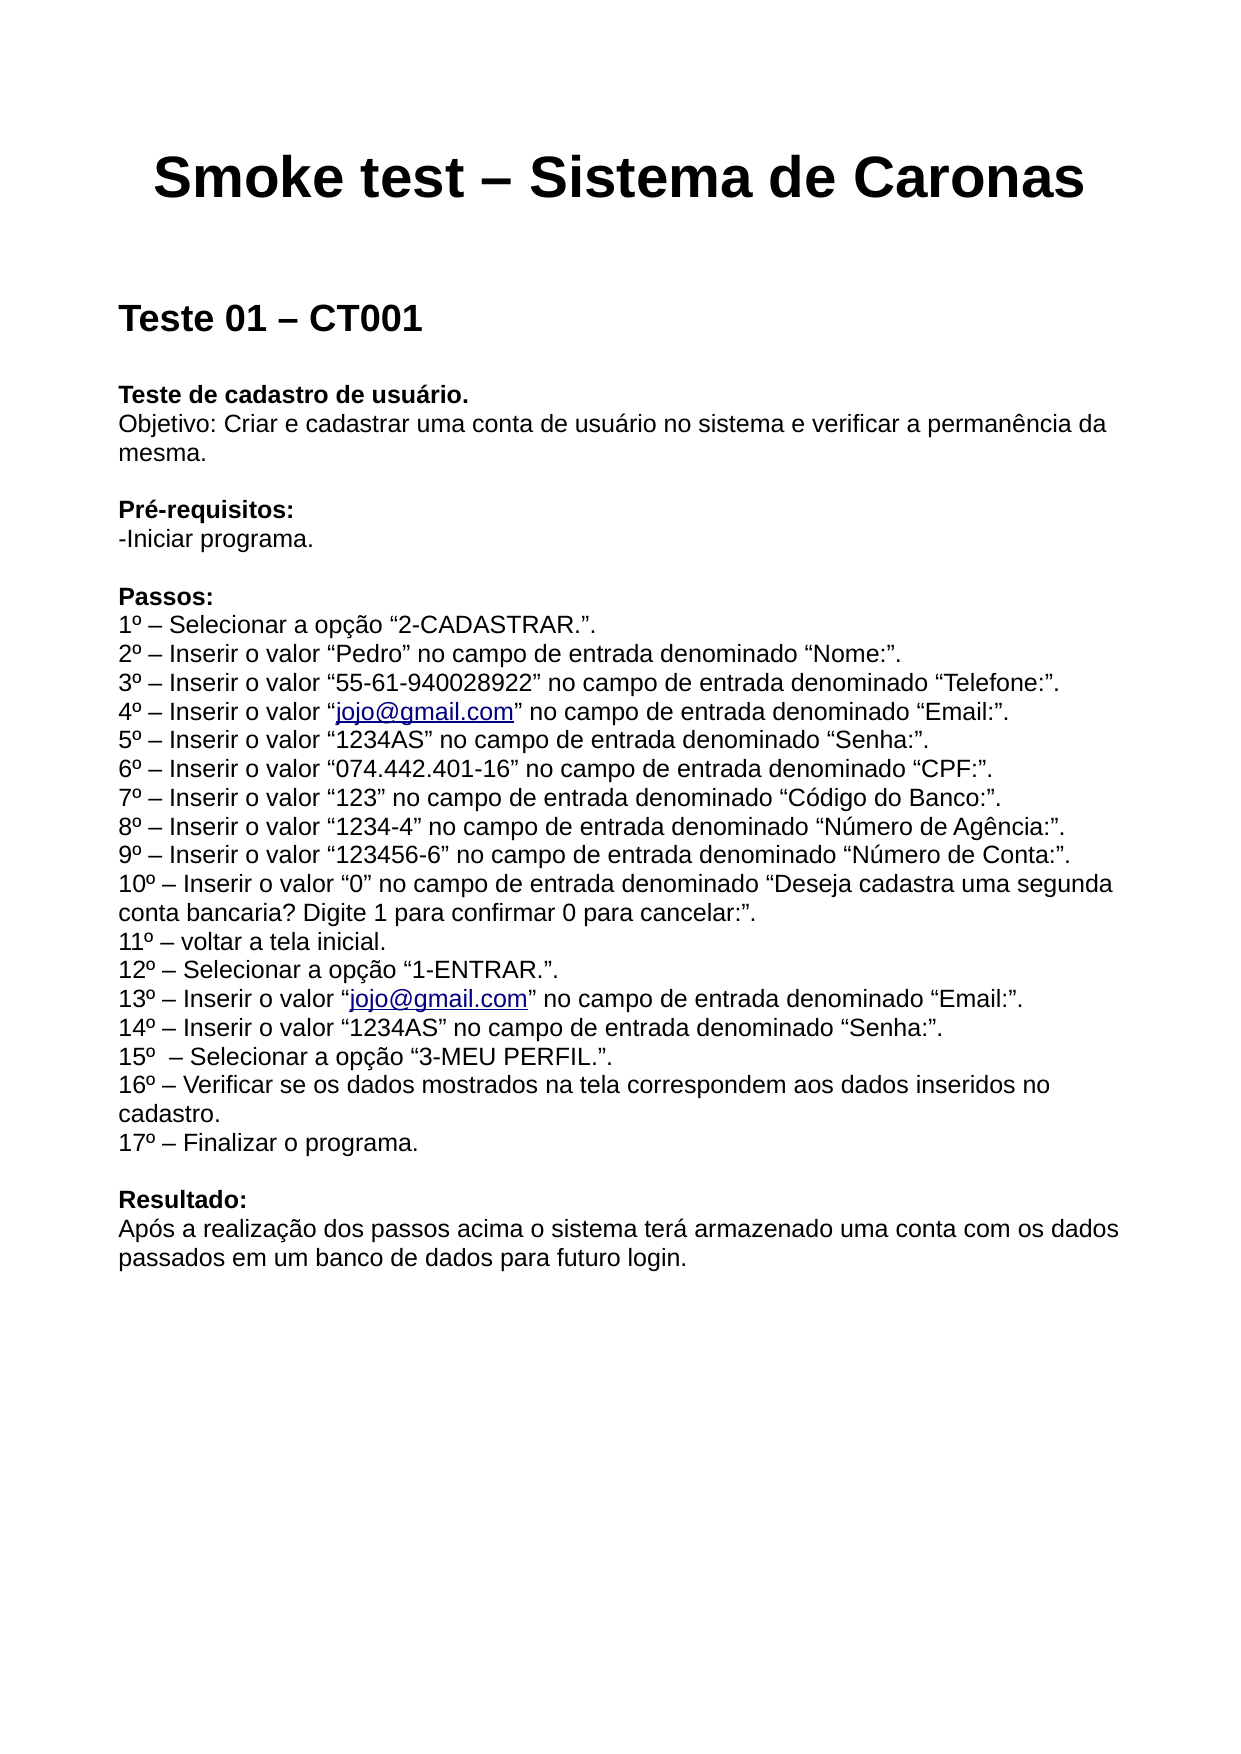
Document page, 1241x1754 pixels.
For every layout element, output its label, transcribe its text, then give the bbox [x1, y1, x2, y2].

text 6º – Inserir o valor “074.442.401-16” no campo de entrada denominado “CPF:”. [118, 754, 1122, 783]
text 3º – Inserir o valor “55-61-940028922” no campo de entrada denominado “Telefone:”. [118, 668, 1122, 696]
text 13º – Inserir o valor “jojo@gmail.com” no campo de entrada denominado “Email:”. [118, 984, 1122, 1013]
text Passos: [118, 581, 1122, 610]
text Resultado: [118, 1185, 1122, 1214]
text 16º – Verificar se os dados mostrados na tela correspondem aos dados inseridos no cadastro. [118, 1070, 1122, 1128]
text 17º – Finalizar o programa. [118, 1128, 1122, 1156]
text Após a realização dos passos acima o sistema terá armazenado uma conta com os dados passados em um banco de dados para futuro login. [118, 1214, 1122, 1271]
text 15º – Selecionar a opção “3-MEU PERFIL.”. [118, 1041, 1122, 1070]
text -Iniciar programa. [118, 524, 1122, 553]
text 11º – voltar a tela inicial. [118, 926, 1122, 955]
text 5º – Inserir o valor “1234AS” no campo de entrada denominado “Senha:”. [118, 725, 1122, 754]
text 2º – Inserir o valor “Pedro” no campo de entrada denominado “Nome:”. [118, 639, 1122, 668]
text Objetivo: Criar e cadastrar uma conta de usuário no sistema e verificar a permanência da mesma. [118, 409, 1122, 466]
subtitle Teste 01 – CT001 [118, 295, 1122, 339]
text 7º – Inserir o valor “123” no campo de entrada denominado “Código do Banco:”. [118, 783, 1122, 811]
title Smoke test – Sistema de Caronas [118, 143, 1122, 210]
text 12º – Selecionar a opção “1-ENTRAR.”. [118, 955, 1122, 984]
text 1º – Selecionar a opção “2-CADASTRAR.”. [118, 610, 1122, 639]
text 10º – Inserir o valor “0” no campo de entrada denominado “Deseja cadastra uma segunda conta bancaria? Digite 1 para confirmar 0 para cancelar:”. [118, 869, 1122, 926]
text Pré-requisitos: [118, 495, 1122, 524]
text 4º – Inserir o valor “jojo@gmail.com” no campo de entrada denominado “Email:”. [118, 696, 1122, 725]
text 14º – Inserir o valor “1234AS” no campo de entrada denominado “Senha:”. [118, 1013, 1122, 1041]
text 8º – Inserir o valor “1234-4” no campo de entrada denominado “Número de Agência:”. [118, 811, 1122, 840]
text Teste de cadastro de usuário. [118, 380, 1122, 409]
text 9º – Inserir o valor “123456-6” no campo de entrada denominado “Número de Conta:”. [118, 840, 1122, 869]
